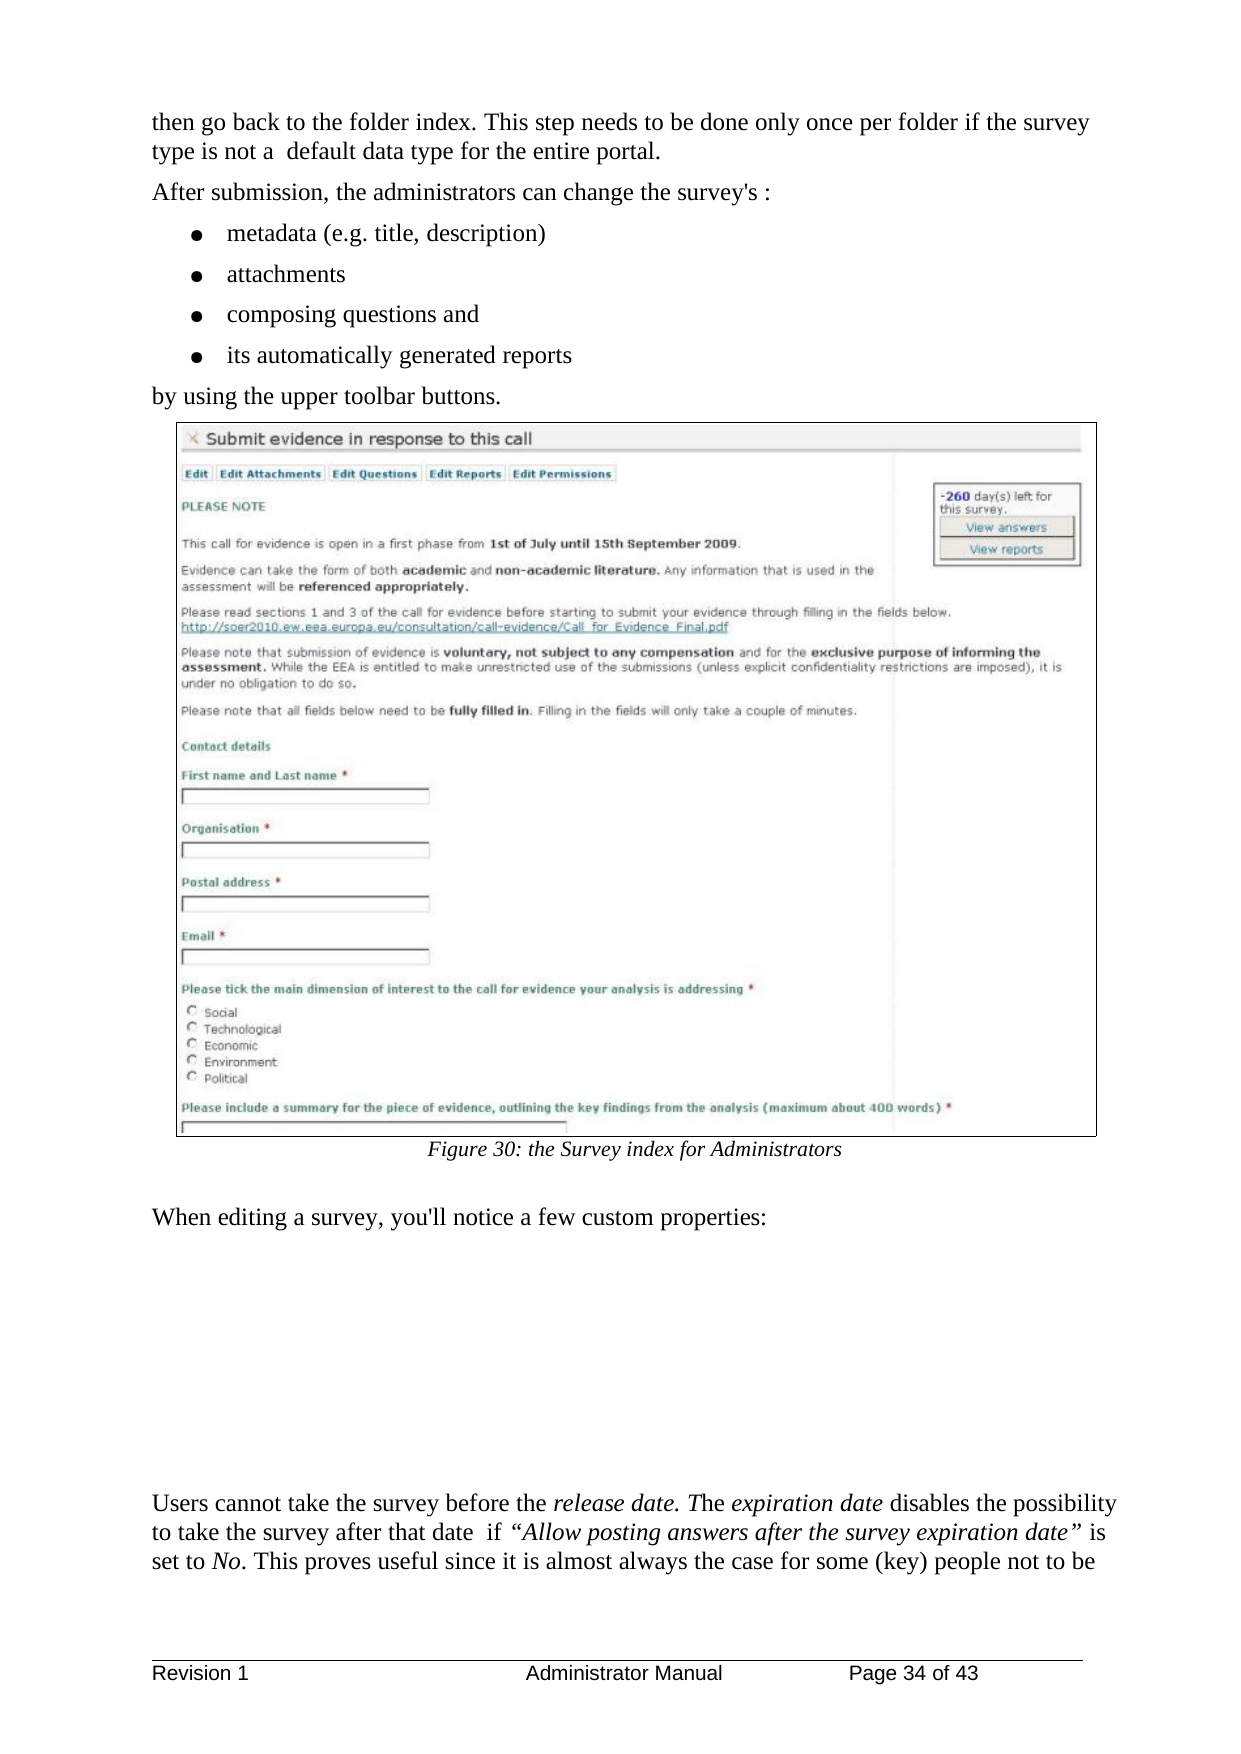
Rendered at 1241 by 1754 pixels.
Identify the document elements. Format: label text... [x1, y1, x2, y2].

text When editing a survey, you'll notice a few custom properties: [152, 1202, 1120, 1231]
text Users cannot take the survey before the release date. The expiration date disables the possibility to take the survey after that date if “Allow posting answers after the survey expiration date” is set to No. This proves useful since it is almost always the case for some (key) people not to be [152, 1488, 1120, 1575]
text After submission, the administrators can change the survey's : [152, 177, 1120, 206]
list attachments [189, 258, 1120, 287]
text then go back to the folder index. This step needs to be done only once per folder if the survey type is not a default data type for the entire portal. [152, 107, 1120, 165]
list its automatically generated reports [189, 340, 1120, 369]
text Figure 30: the Survey index for Administrators [176, 1137, 1096, 1161]
list composing questions and [189, 299, 1120, 328]
text [177, 423, 1096, 1136]
picture [178, 425, 1093, 1133]
list metadata (e.g. title, description) [189, 218, 1120, 247]
text by using the upper toolbar buttons. [152, 381, 1120, 410]
